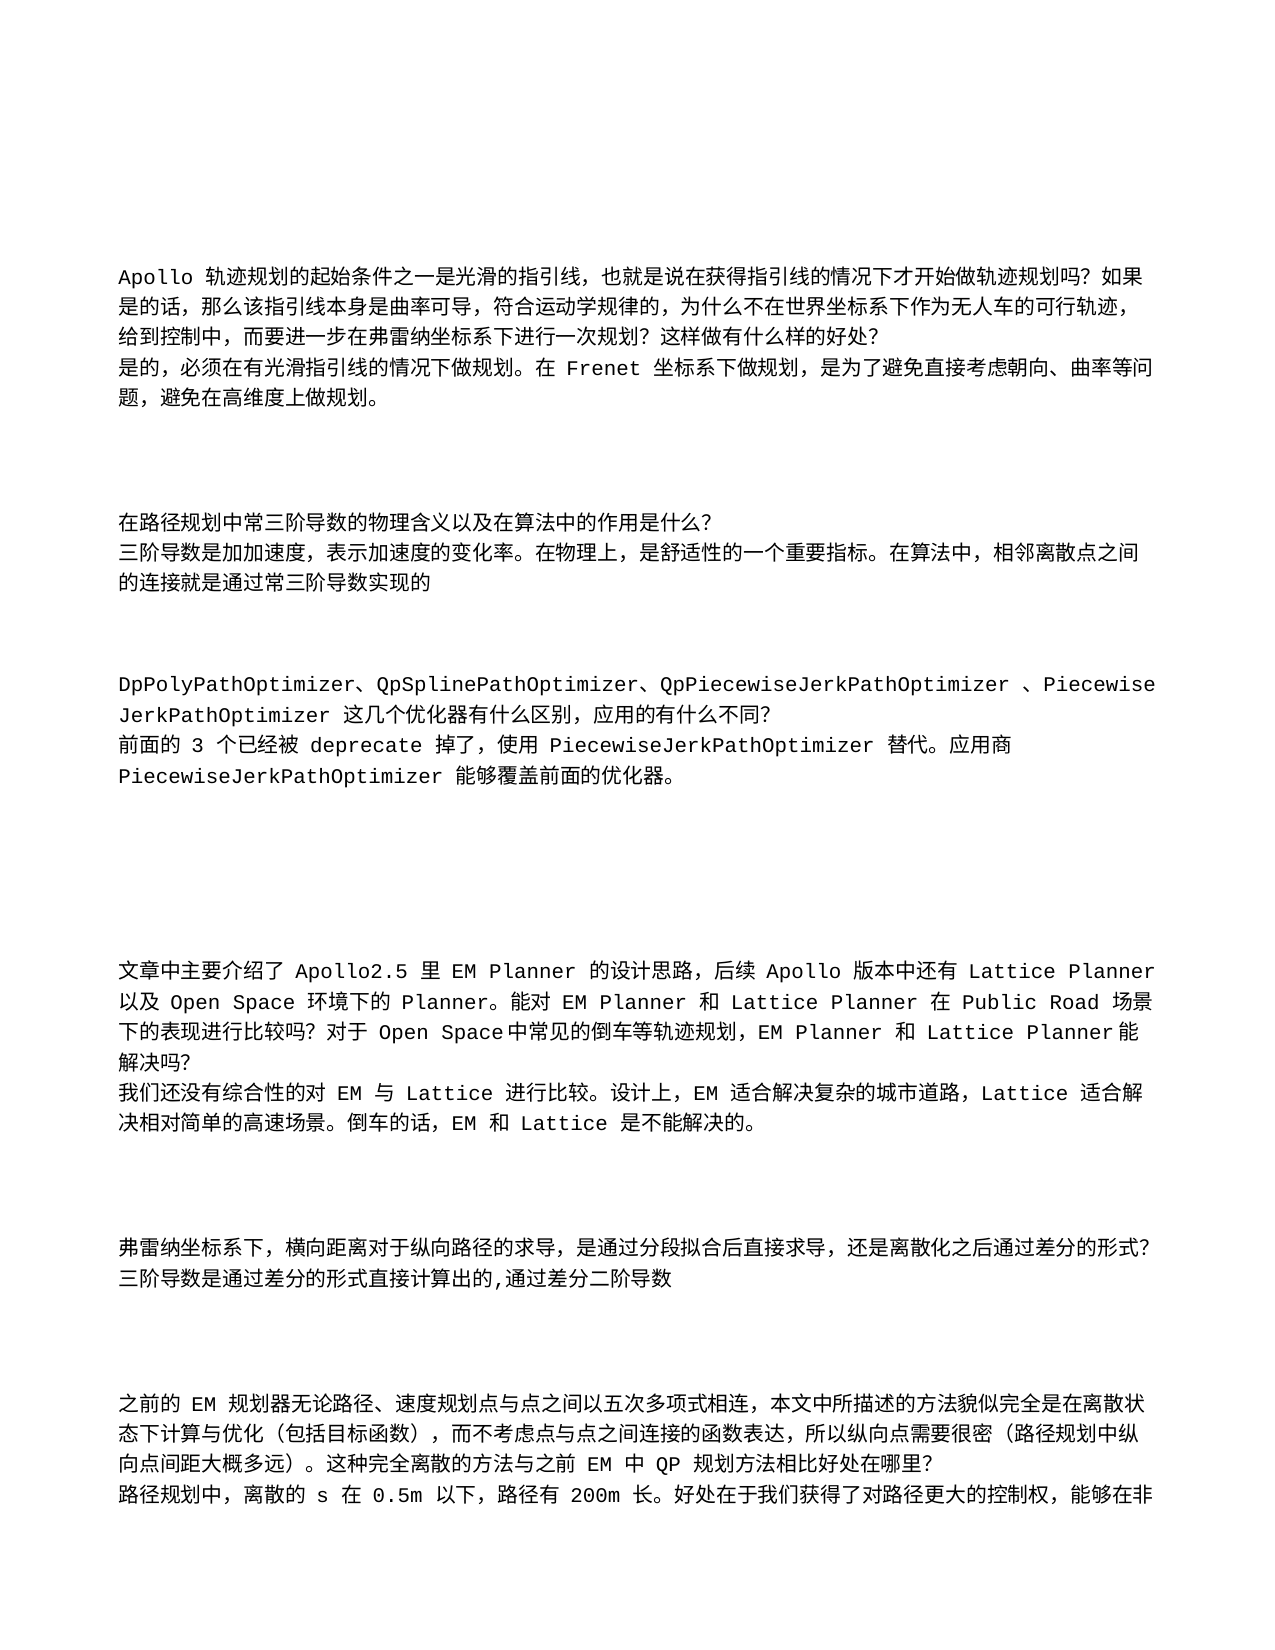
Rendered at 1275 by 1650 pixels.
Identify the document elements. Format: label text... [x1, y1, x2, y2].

text 弗雷纳坐标系下，横向距离对于纵向路径的求导，是通过分段拟合后直接求导，还是离散化之后通过差分的形式？ [118, 1232, 1157, 1262]
text DpPolyPathOptimizer、QpSplinePathOptimizer、QpPiecewiseJerkPathOptimizer 、PiecewiseJerkPathOptimizer 这几个优化器有什么区别，应用的有什么不同？ [118, 668, 1157, 728]
text 三阶导数是加加速度，表示加速度的变化率。在物理上，是舒适性的一个重要指标。在算法中，相邻离散点之间的连接就是通过常三阶导数实现的 [118, 536, 1157, 597]
text 是的，必须在有光滑指引线的情况下做规划。在 Frenet 坐标系下做规划，是为了避免直接考虑朝向、曲率等问题，避免在高维度上做规划。 [118, 351, 1157, 411]
text 三阶导数是通过差分的形式直接计算出的,通过差分二阶导数 [118, 1262, 1157, 1292]
text 路径规划中，离散的 s 在 0.5m 以下，路径有 200m 长。好处在于我们获得了对路径更大的控制权，能够在非 [118, 1478, 1157, 1508]
text 前面的 3 个已经被 deprecate 掉了，使用 PiecewiseJerkPathOptimizer 替代。应用商 PiecewiseJerkPathOptimizer 能够覆盖前面的优化器。 [118, 728, 1157, 789]
text 在路径规划中常三阶导数的物理含义以及在算法中的作用是什么？ [118, 506, 1157, 536]
text 之前的 EM 规划器无论路径、速度规划点与点之间以五次多项式相连，本文中所描述的方法貌似完全是在离散状态下计算与优化（包括目标函数），而不考虑点与点之间连接的函数表达，所以纵向点需要很密（路径规划中纵向点间距大概多远）。这种完全离散的方法与之前 EM 中 QP 规划方法相比好处在哪里？ [118, 1387, 1157, 1478]
text 我们还没有综合性的对 EM 与 Lattice 进行比较。设计上，EM 适合解决复杂的城市道路，Lattice 适合解决相对简单的高速场景。倒车的话，EM 和 Lattice 是不能解决的。 [118, 1076, 1157, 1137]
text Apollo 轨迹规划的起始条件之一是光滑的指引线，也就是说在获得指引线的情况下才开始做轨迹规划吗？如果是的话，那么该指引线本身是曲率可导，符合运动学规律的，为什么不在世界坐标系下作为无人车的可行轨迹，给到控制中，而要进一步在弗雷纳坐标系下进行一次规划？这样做有什么样的好处？ [118, 260, 1157, 351]
text 文章中主要介绍了 Apollo2.5 里 EM Planner 的设计思路，后续 Apollo 版本中还有 Lattice Planner 以及 Open Space 环境下的 Planner。能对 EM Planner 和 Lattice Planner 在 Public Road 场景下的表现进行比较吗？对于 Open Space中常见的倒车等轨迹规划，EM Planner 和 Lattice Planner能解决吗？ [118, 955, 1157, 1076]
